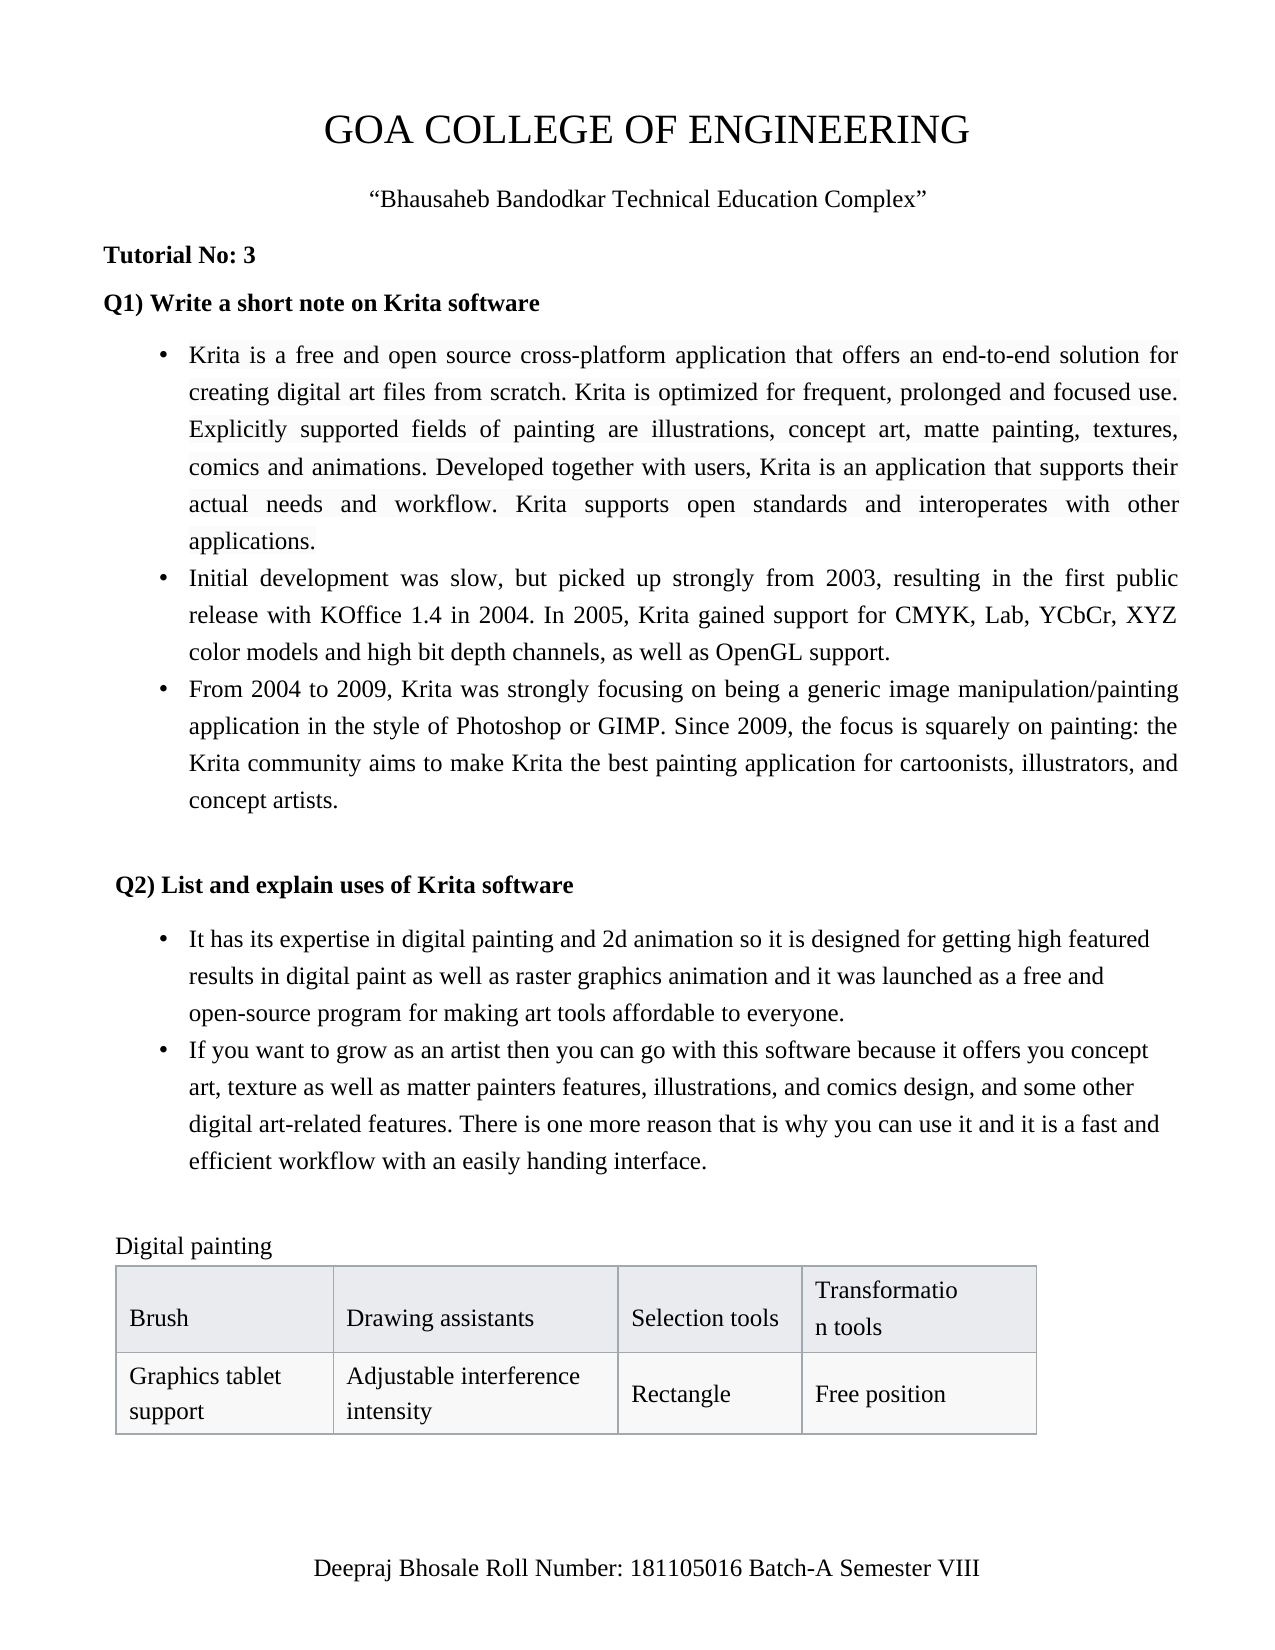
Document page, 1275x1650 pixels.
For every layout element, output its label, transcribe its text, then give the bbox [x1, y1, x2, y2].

list If you want to grow as an artist then you can go with this software because it offers you concept art, texture as well as matter painters features, illustrations, and comics design, and some other digital art-related features. There is one more reason that is why you can use it and it is a fast and efficient workflow with an easily handing interface. [159, 1035, 1167, 1175]
subtitle Q2) List and explain uses of Krita software [115, 870, 1191, 899]
list It has its expertise in digital painting and 2d animation so it is designed for getting high featured results in digital paint as well as raster graphics animation and it was launched as a free and open-source program for making art tools affordable to everyone. [159, 924, 1163, 1027]
table_cell Graphics tablet support [117, 1353, 333, 1433]
list From 2004 to 2009, Krita was strongly focusing on being a generic image manipulation/painting application in the style of Photoshop or GIMP. Since 2009, the focus is squarely on painting: the Krita community aims to make Krita the best painting application for cartoonists, illustrators, and concept artists. [159, 674, 1179, 814]
text Digital painting [115, 1231, 1191, 1260]
list Krita is a free and open source cross-platform application that offers an end-to-end solution for creating digital art files from scratch. Krita is optimized for frequent, prolonged and focused use. Explicitly supported fields of painting are illustrations, concept art, matte painting, textures, comics and animations. Developed together with users, Krita is an application that supports their actual needs and workflow. Krita supports open standards and interoperates with other applications. [159, 340, 1180, 554]
table_cell Free position [803, 1353, 1036, 1433]
text Tutorial No: 3 [103, 240, 1191, 269]
text Q1) Write a short note on Krita software [103, 288, 1191, 317]
table_header Brush [117, 1267, 333, 1352]
table_header Transformation tools [803, 1267, 1036, 1352]
list Initial development was slow, but picked up strongly from 2003, resulting in the first public release with KOffice 1.4 in 2004. In 2005, Krita gained support for CMYK, Lab, YCbCr, XYZ color models and high bit depth channels, as well as OpenGL support. [159, 563, 1179, 666]
table_cell Rectangle [619, 1353, 801, 1433]
table_header Drawing assistants [334, 1267, 617, 1352]
table_header Selection tools [619, 1267, 801, 1352]
table_cell Adjustable interference intensity [334, 1353, 617, 1433]
